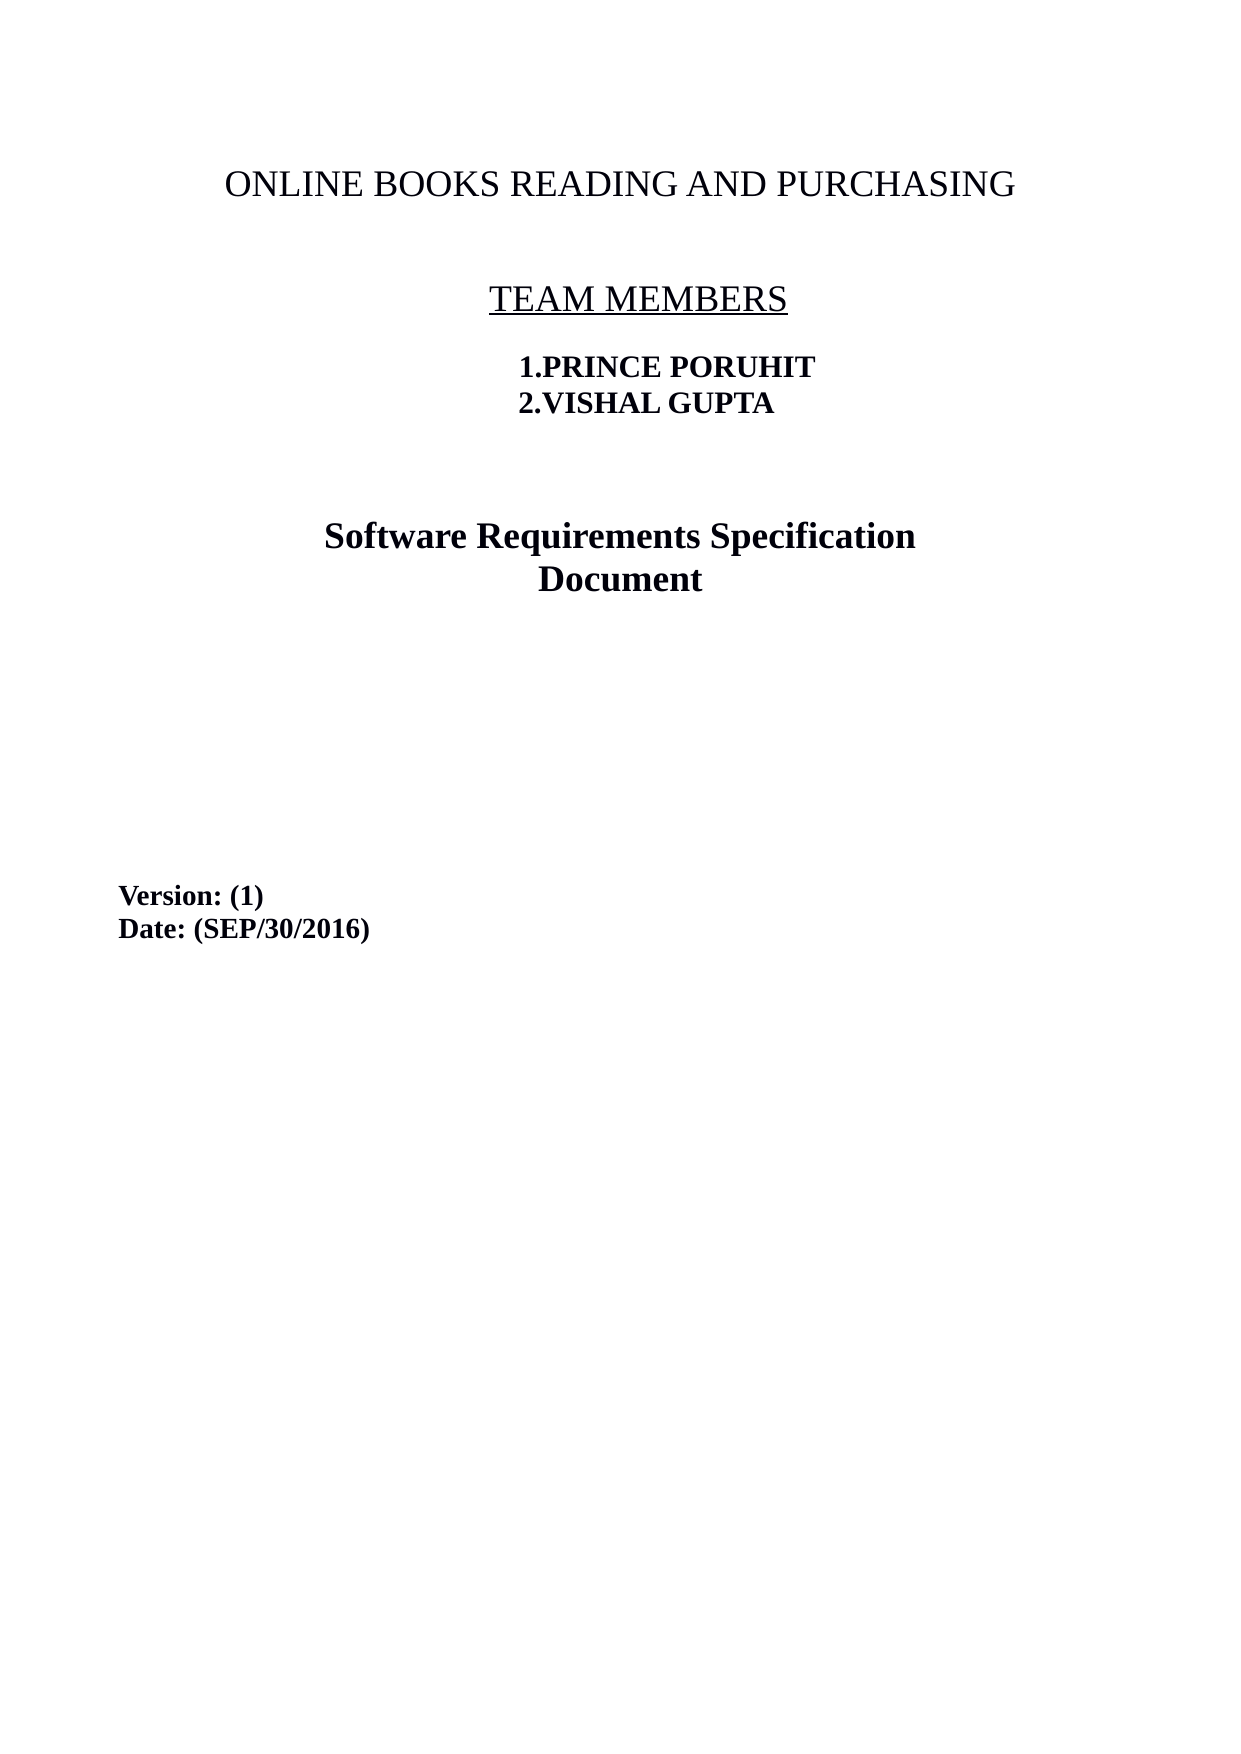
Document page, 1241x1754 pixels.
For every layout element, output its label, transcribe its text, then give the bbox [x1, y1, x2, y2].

text Version: (1) [118, 878, 1122, 911]
text ONLINE BOOKS READING AND PURCHASING [118, 161, 1122, 204]
text TEAM MEMBERS [118, 276, 1122, 319]
text Document [118, 557, 1122, 600]
text Software Requirements Specification [118, 513, 1122, 557]
text 1.PRINCE PORUHIT [118, 348, 1122, 384]
text 2.VISHAL GUPTA [118, 384, 1122, 420]
text Date: (SEP/30/2016) [118, 911, 1122, 945]
